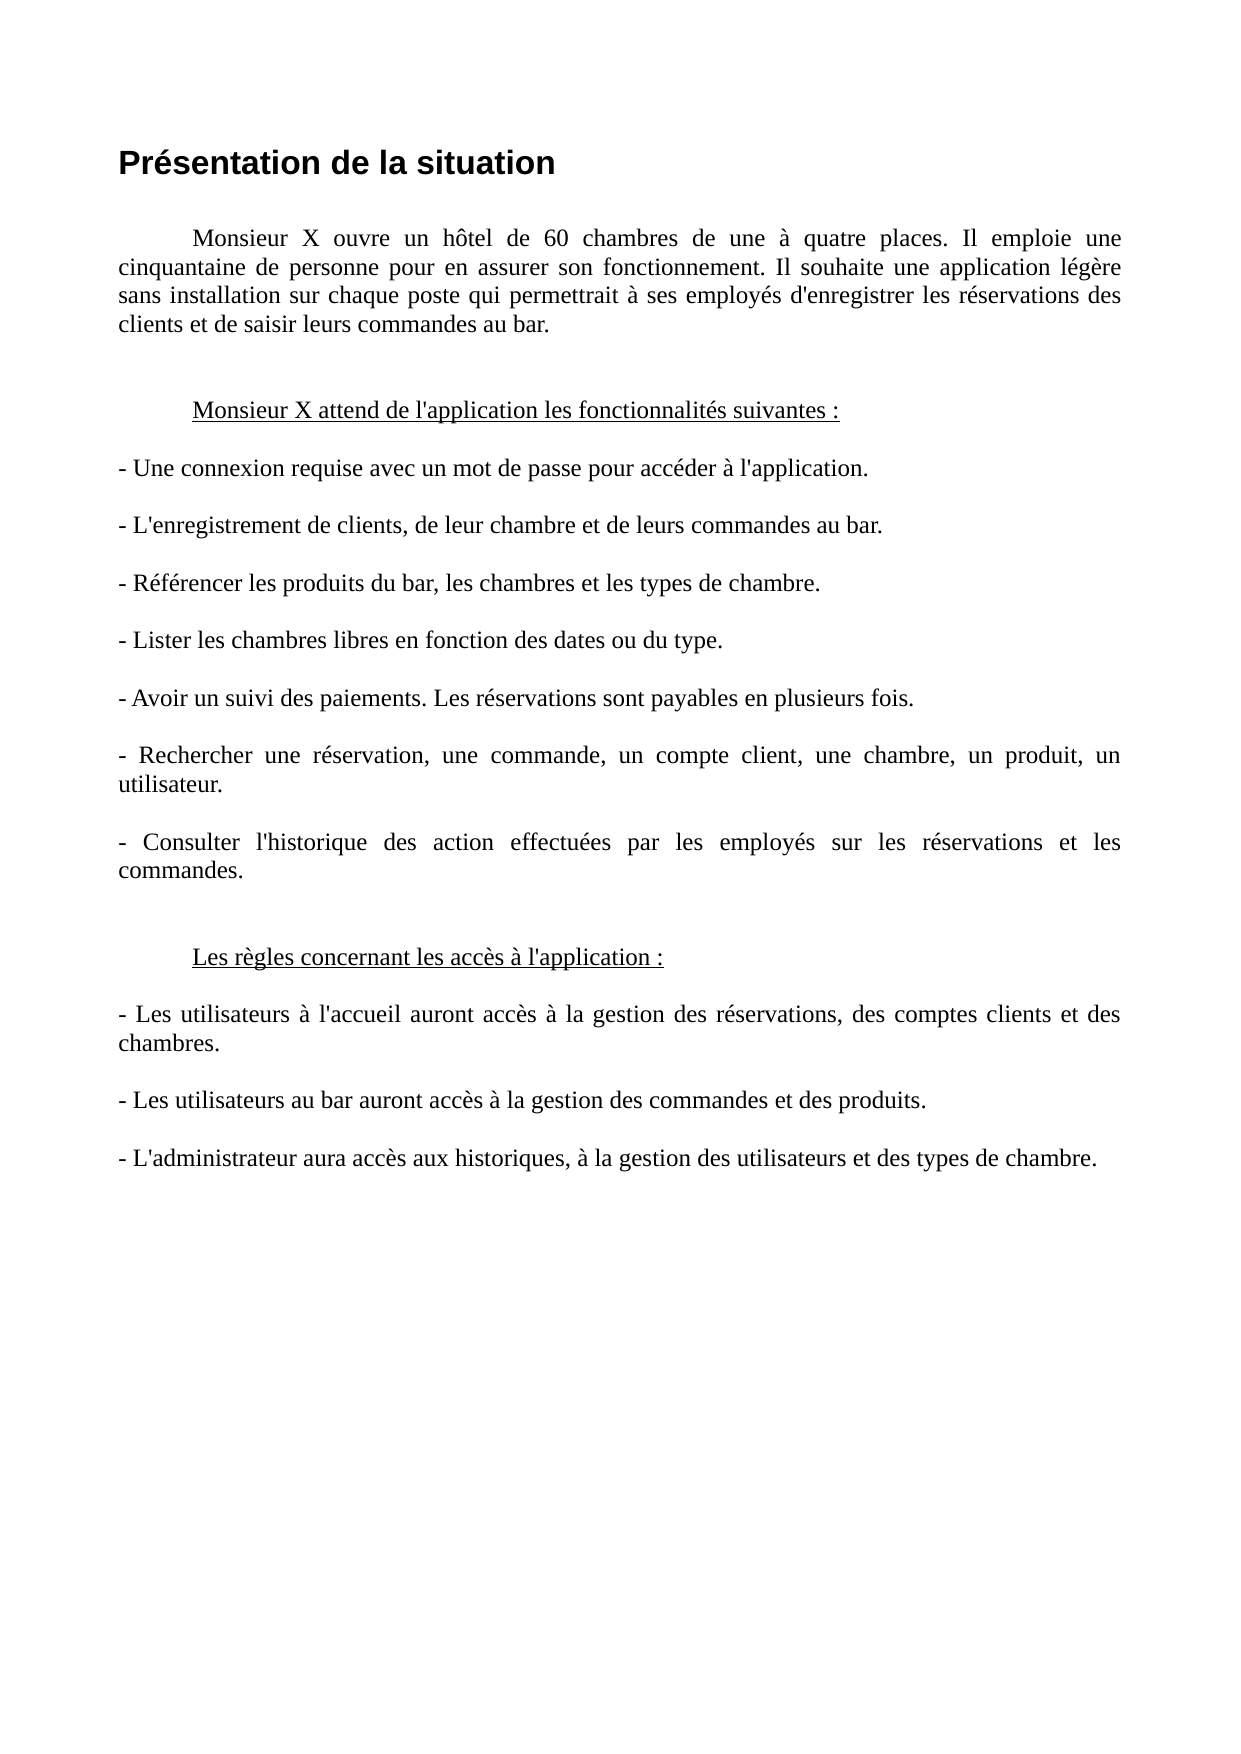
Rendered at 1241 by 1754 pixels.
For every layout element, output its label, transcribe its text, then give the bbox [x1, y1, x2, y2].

text - Les utilisateurs à l'accueil auront accès à la gestion des réservations, des comptes clients et des chambres. [118, 999, 1122, 1057]
subtitle Présentation de la situation [118, 143, 1122, 182]
text - L'enregistrement de clients, de leur chambre et de leurs commandes au bar. [118, 511, 1122, 539]
text - Lister les chambres libres en fonction des dates ou du type. [118, 626, 1122, 654]
text Monsieur X attend de l'application les fonctionnalités suivantes : [118, 396, 1122, 424]
text - Consulter l'historique des action effectuées par les employés sur les réservations et les commandes. [118, 827, 1122, 884]
text - Avoir un suivi des paiements. Les réservations sont payables en plusieurs fois. [118, 683, 1122, 712]
text - Les utilisateurs au bar auront accès à la gestion des commandes et des produits. [118, 1086, 1122, 1114]
text - L'administrateur aura accès aux historiques, à la gestion des utilisateurs et des types de chambre. [118, 1143, 1122, 1172]
text - Référencer les produits du bar, les chambres et les types de chambre. [118, 568, 1122, 597]
text - Rechercher une réservation, une commande, un compte client, une chambre, un produit, un utilisateur. [118, 741, 1122, 798]
text Les règles concernant les accès à l'application : [118, 942, 1122, 971]
text - Une connexion requise avec un mot de passe pour accéder à l'application. [118, 453, 1122, 482]
text Monsieur X ouvre un hôtel de 60 chambres de une à quatre places. Il emploie une cinquantaine de personne pour en assurer son fonctionnement. Il souhaite une application légère sans installation sur chaque poste qui permettrait à ses employés d'enregistrer les réservations des clients et de saisir leurs commandes au bar. [118, 223, 1122, 338]
